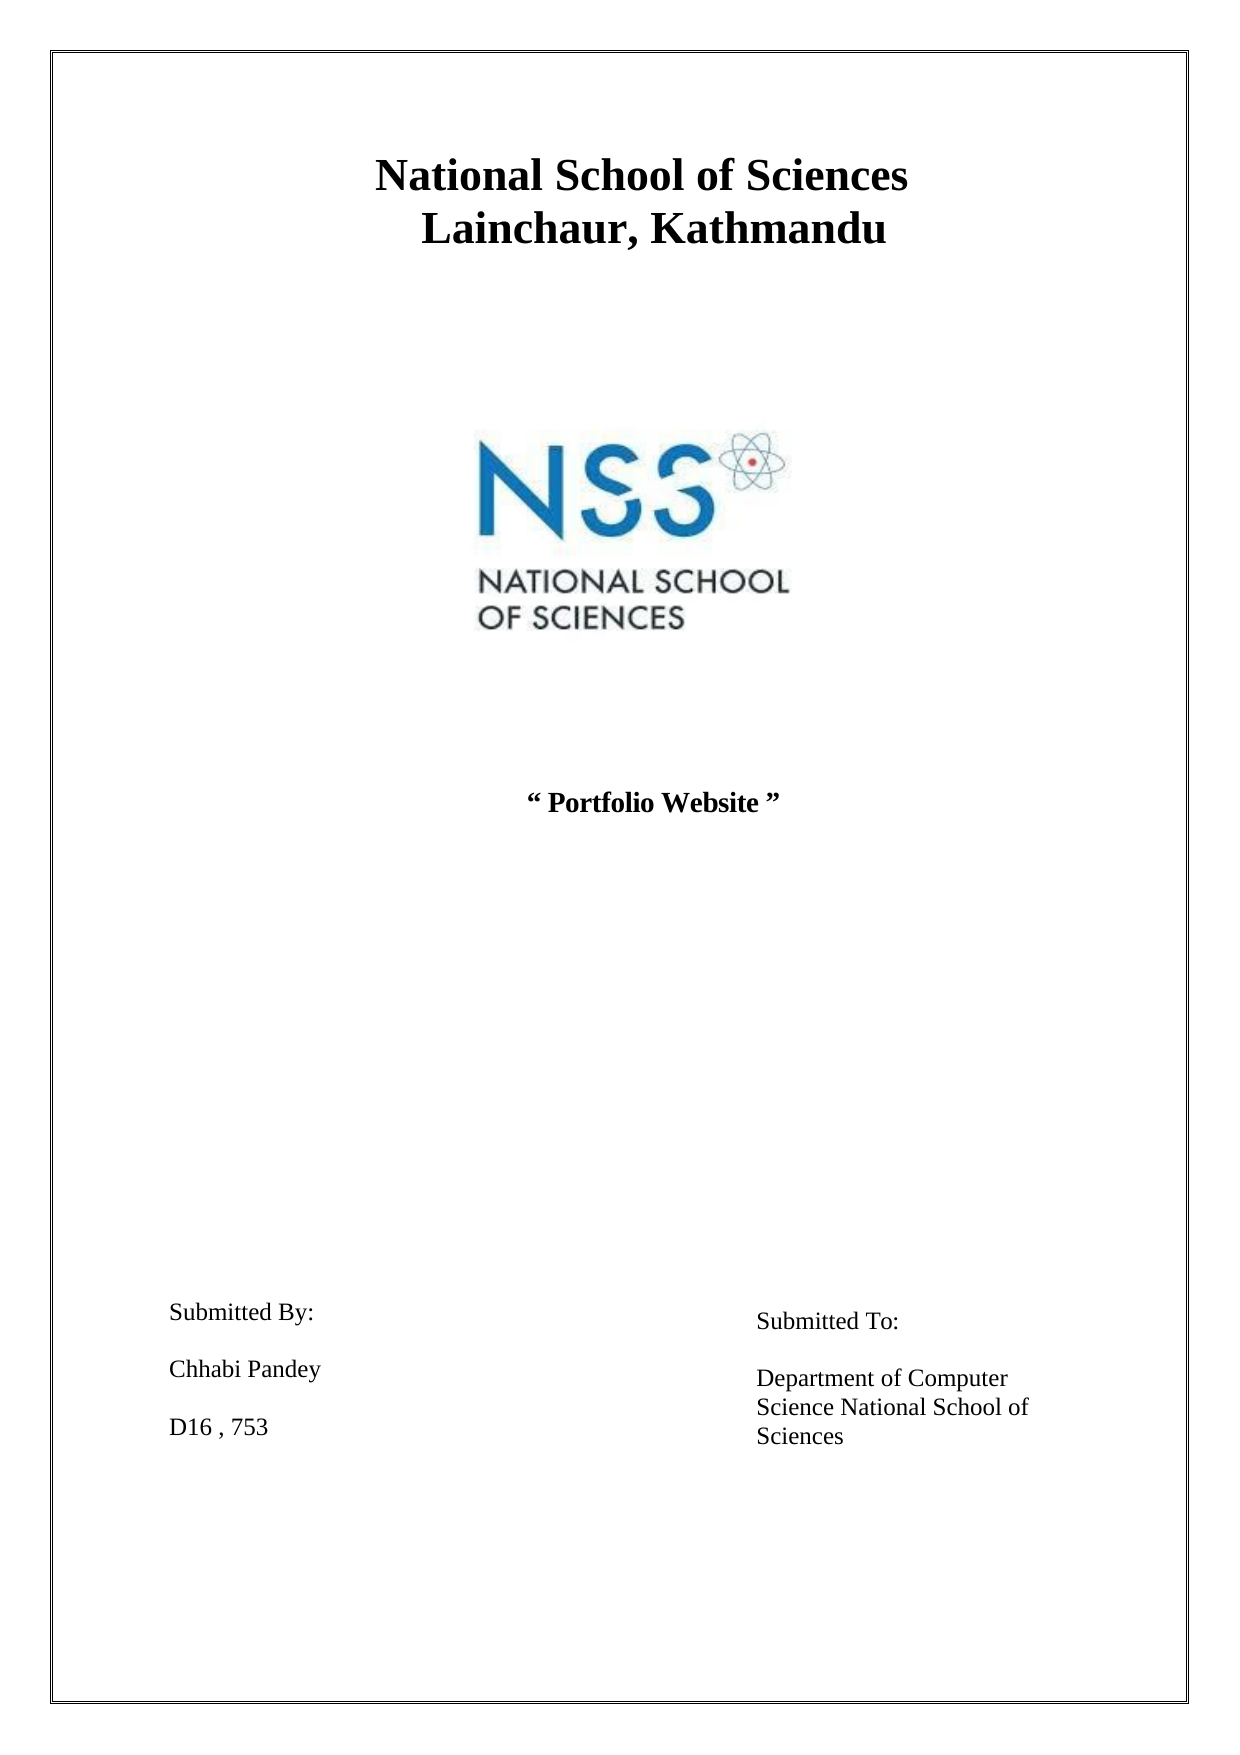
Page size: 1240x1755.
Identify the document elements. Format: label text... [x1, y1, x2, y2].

text Submitted By: Chhabi Pandey D16 , 753 [169, 1297, 355, 1440]
text Department of Computer Science National School of Sciences [756, 1363, 1075, 1450]
picture [448, 355, 820, 708]
text Submitted To: [756, 1306, 1092, 1335]
title National School of Sciences Lainchaur, Kathmandu [375, 148, 1092, 253]
subtitle “ Portfolio Website ” [215, 785, 1092, 819]
